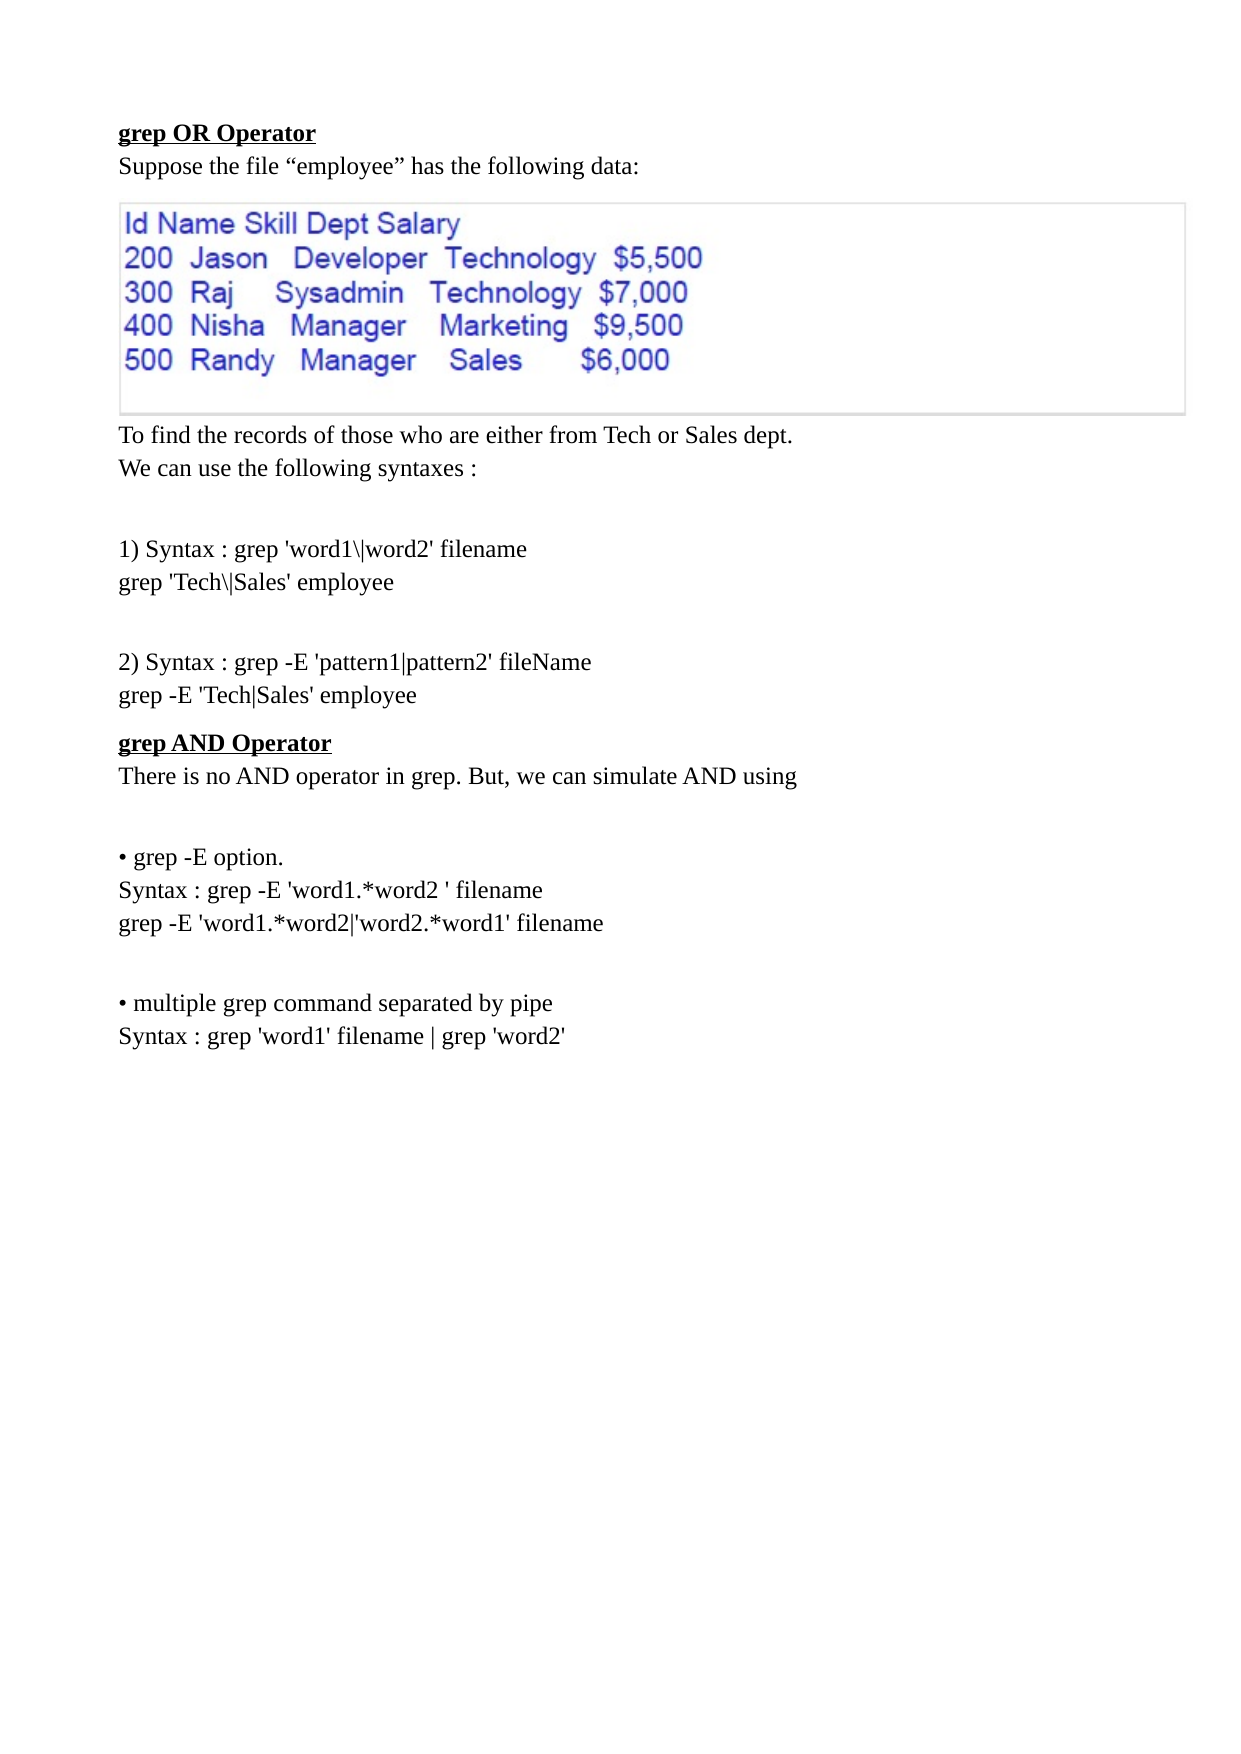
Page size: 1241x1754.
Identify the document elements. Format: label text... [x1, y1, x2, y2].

text • multiple grep command separated by pipe Syntax : grep 'word1' filename | grep 'word2' [118, 955, 1122, 1050]
picture [118, 198, 1194, 416]
text 1) Syntax : grep 'word1\|word2' filename grep 'Tech\|Sales' employee [118, 501, 1122, 596]
text grep AND Operator There is no AND operator in grep. But, we can simulate AND using [118, 728, 1122, 790]
text • grep -E option. Syntax : grep -E 'word1.*word2 ' filename grep -E 'word1.*word2|'word2.*word1' filename [118, 809, 1122, 937]
text grep OR Operator Suppose the file “employee” has the following data: [118, 118, 1122, 180]
text 2) Syntax : grep -E 'pattern1|pattern2' fileName grep -E 'Tech|Sales' employee [118, 614, 1122, 709]
text To find the records of those who are either from Tech or Sales dept. We can use the following syntaxes : [118, 416, 1122, 482]
